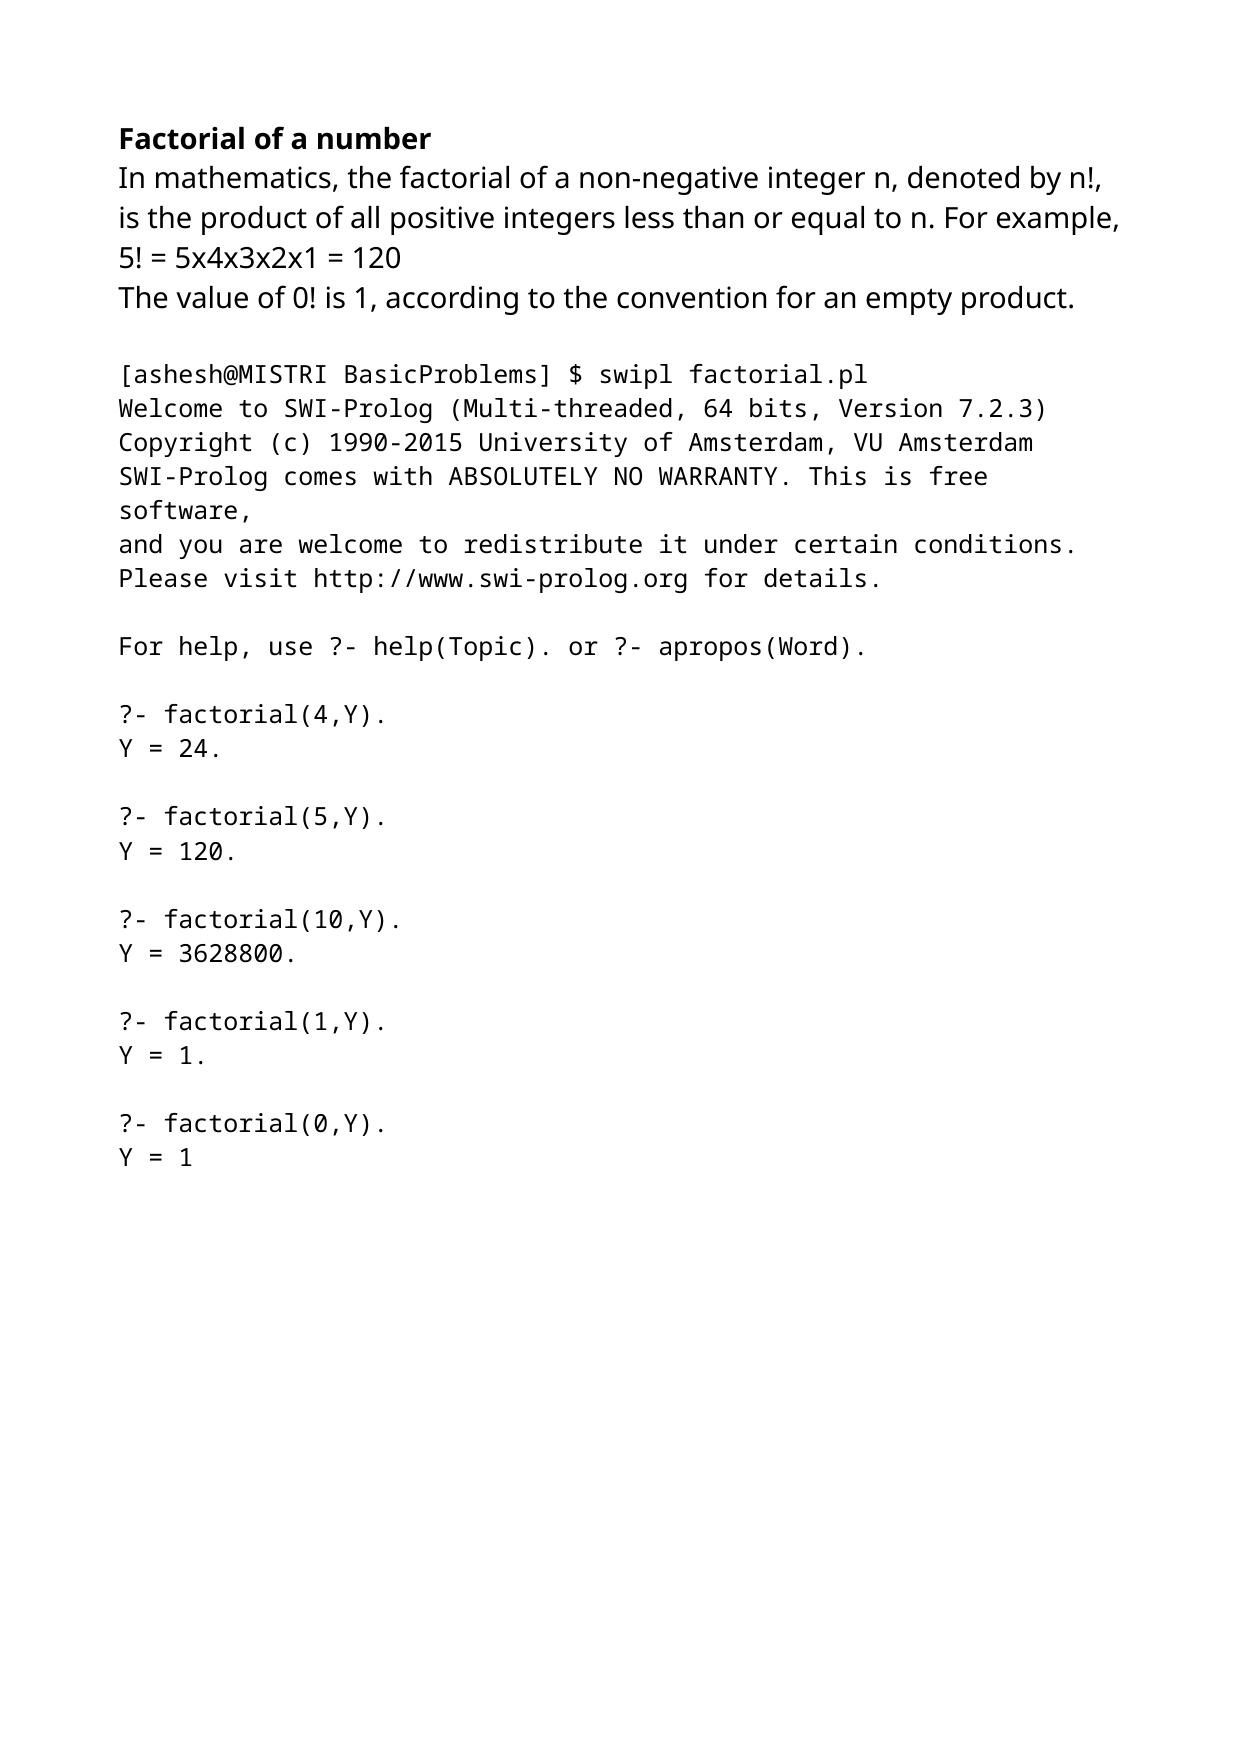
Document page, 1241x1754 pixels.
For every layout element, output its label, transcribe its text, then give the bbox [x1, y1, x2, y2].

text Welcome to SWI-Prolog (Multi-threaded, 64 bits, Version 7.2.3) [118, 390, 1122, 424]
text ?- factorial(0,Y). [118, 1106, 1122, 1140]
text Y = 24. [118, 731, 1122, 765]
text Y = 3628800. [118, 935, 1122, 969]
text Y = 1. [118, 1037, 1122, 1072]
text SWI-Prolog comes with ABSOLUTELY NO WARRANTY. This is free software, [118, 458, 1122, 527]
text Y = 1 [118, 1140, 1122, 1174]
text In mathematics, the factorial of a non-negative integer n, denoted by n!, is the product of all positive integers less than or equal to n. For example, [118, 158, 1122, 237]
text and you are welcome to redistribute it under certain conditions. [118, 527, 1122, 561]
text ?- factorial(1,Y). [118, 1003, 1122, 1037]
text Factorial of a number [118, 118, 1122, 158]
text 5! = 5x4x3x2x1 = 120 [118, 237, 1122, 277]
text The value of 0! is 1, according to the convention for an empty product. [118, 277, 1122, 317]
text Please visit http://www.swi-prolog.org for details. [118, 561, 1122, 595]
text ?- factorial(4,Y). [118, 697, 1122, 731]
text For help, use ?- help(Topic). or ?- apropos(Word). [118, 629, 1122, 663]
text Y = 120. [118, 833, 1122, 867]
text [ashesh@MISTRI BasicProblems] $ swipl factorial.pl [118, 356, 1122, 390]
text Copyright (c) 1990-2015 University of Amsterdam, VU Amsterdam [118, 424, 1122, 458]
text ?- factorial(5,Y). [118, 799, 1122, 833]
text ?- factorial(10,Y). [118, 901, 1122, 935]
